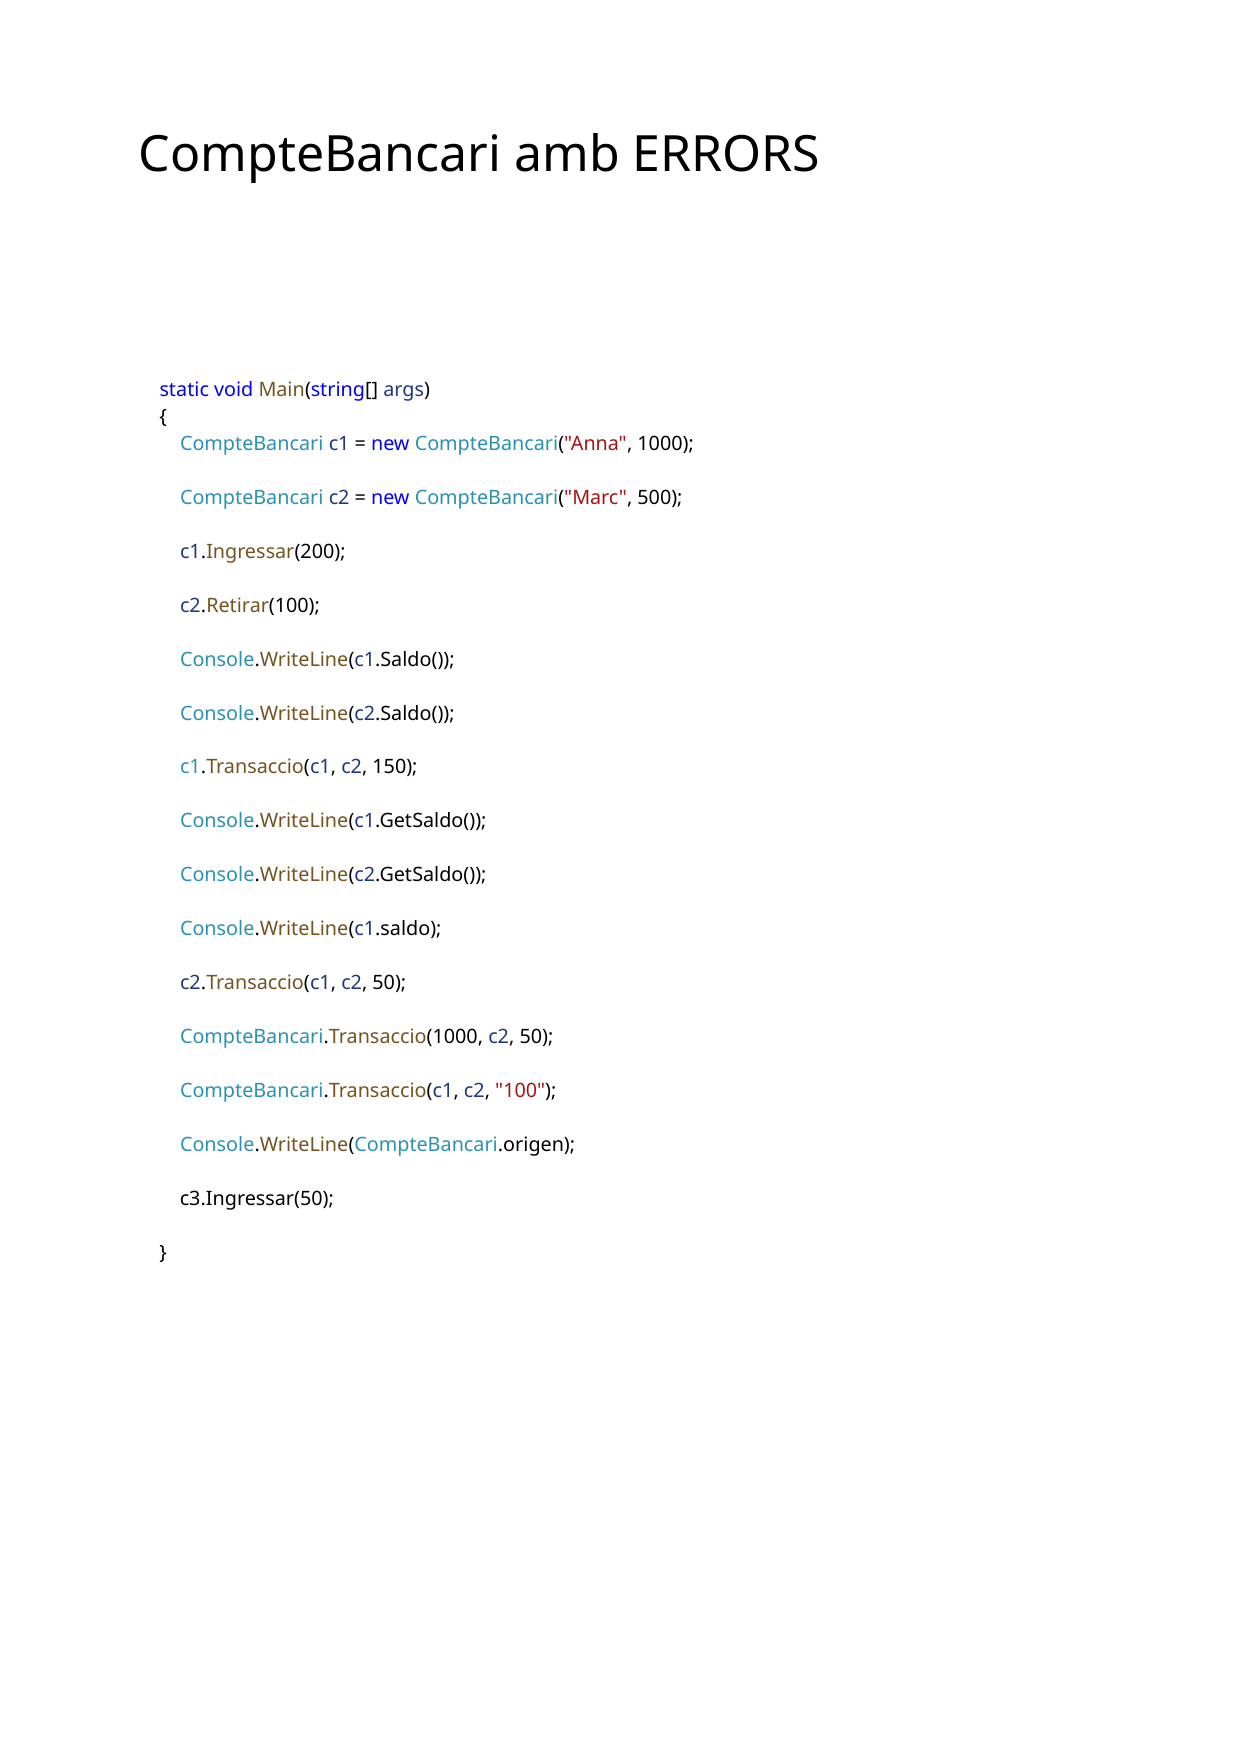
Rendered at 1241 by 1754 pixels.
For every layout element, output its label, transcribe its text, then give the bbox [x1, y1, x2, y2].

text CompteBancari amb ERRORS [118, 118, 1122, 186]
text CompteBancari c1 = new CompteBancari("Anna", 1000); [118, 429, 1122, 456]
text c1.Transaccio(c1, c2, 150); [118, 753, 1122, 780]
text Console.WriteLine(c2.GetSaldo()); [118, 861, 1122, 888]
text CompteBancari.Transaccio(1000, c2, 50); [118, 1023, 1122, 1049]
text Console.WriteLine(CompteBancari.origen); [118, 1131, 1122, 1157]
text Console.WriteLine(c1.GetSaldo()); [118, 807, 1122, 834]
text } [118, 1238, 1122, 1265]
text CompteBancari.Transaccio(c1, c2, "100"); [118, 1077, 1122, 1103]
text Console.WriteLine(c2.Saldo()); [118, 699, 1122, 726]
text c2.Transaccio(c1, c2, 50); [118, 969, 1122, 996]
text c1.Ingressar(200); [118, 537, 1122, 564]
text static void Main(string[] args) [118, 375, 1122, 402]
text { [118, 402, 1122, 429]
text Console.WriteLine(c1.Saldo()); [118, 645, 1122, 672]
text c3.Ingressar(50); [118, 1184, 1122, 1211]
text CompteBancari c2 = new CompteBancari("Marc", 500); [118, 483, 1122, 510]
text Console.WriteLine(c1.saldo); [118, 915, 1122, 942]
text c2.Retirar(100); [118, 591, 1122, 618]
